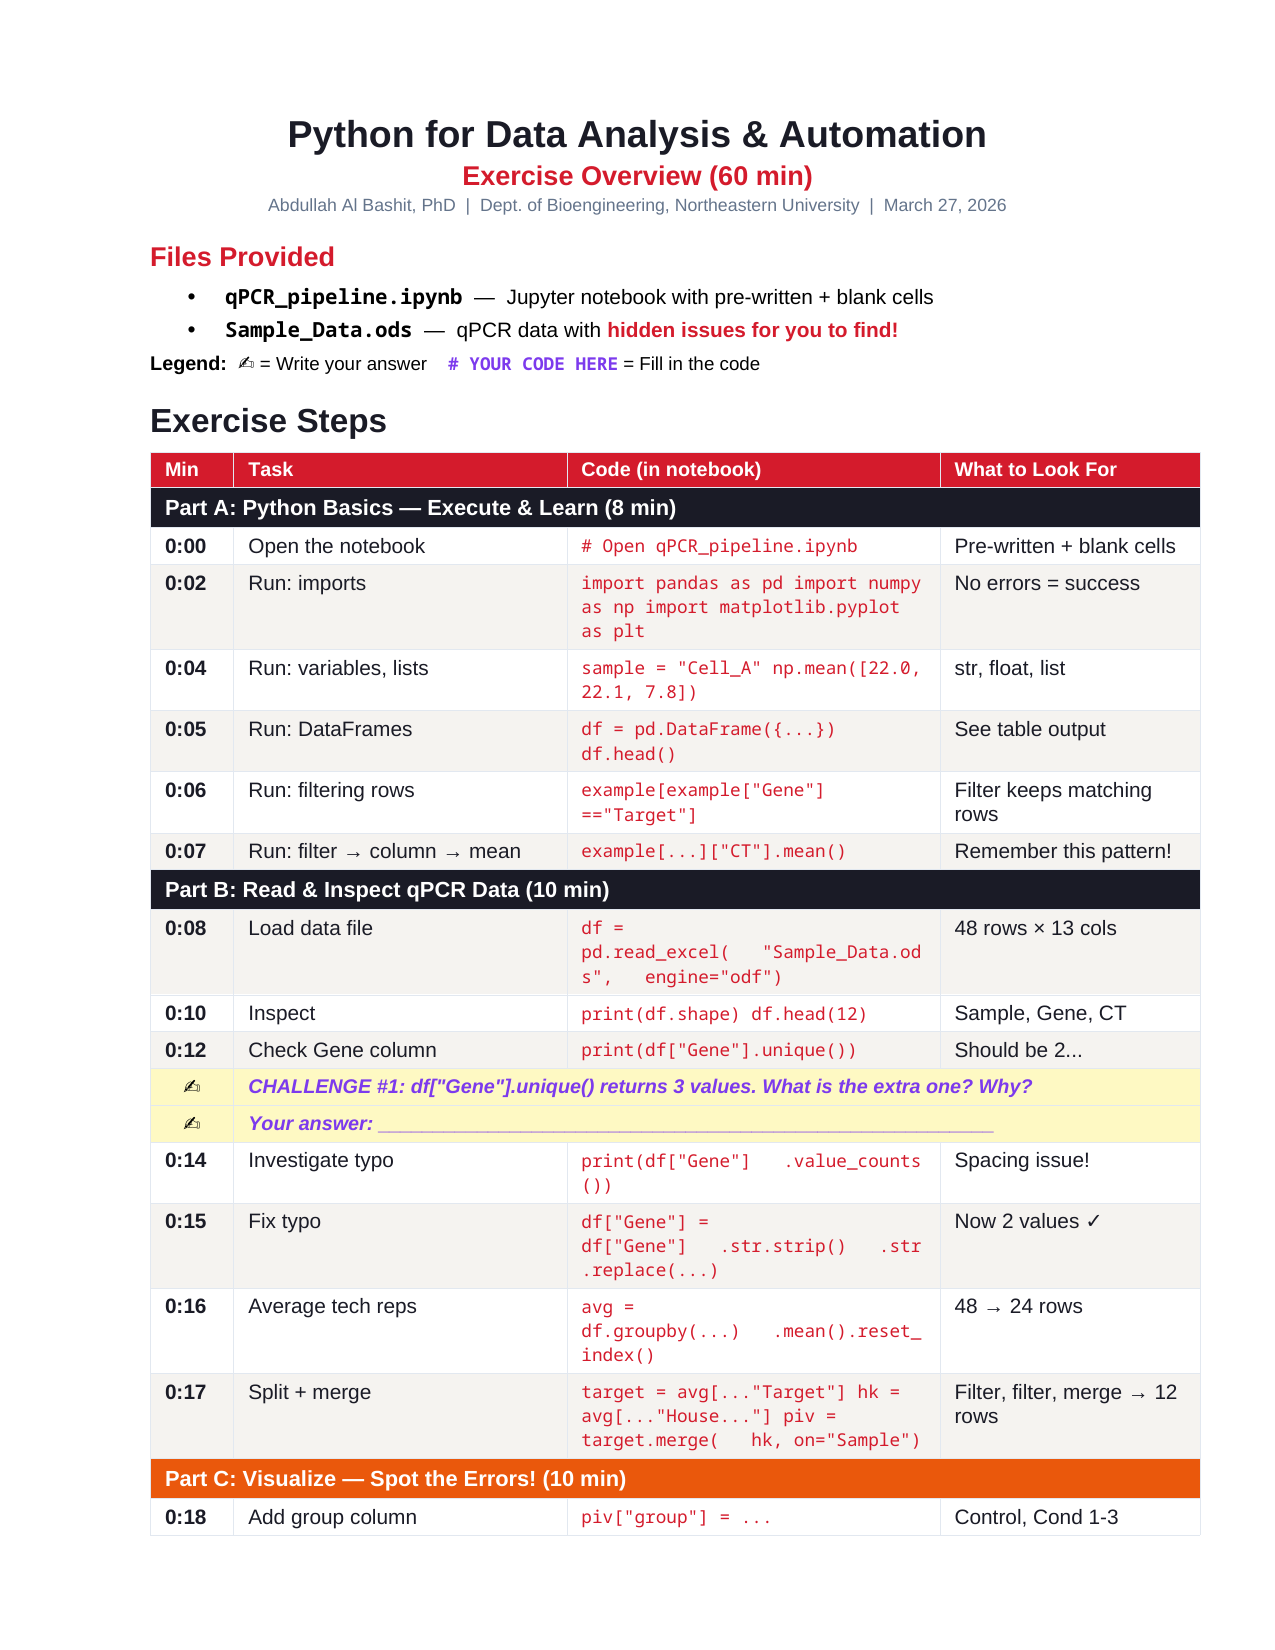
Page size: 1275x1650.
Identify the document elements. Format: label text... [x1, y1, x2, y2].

table_cell piv["group"] = ... [568, 1499, 940, 1535]
text Legend: ✍ = Write your answer # YOUR CODE HERE = Fill in the code [150, 352, 1125, 376]
subtitle Exercise Steps [150, 401, 1125, 439]
table_header Code (in notebook) [568, 453, 940, 487]
table_cell No errors = success [941, 565, 1200, 649]
table_cell target = avg[..."Target"] hk = avg[..."House..."] piv = target.merge( hk, on="Sample") [568, 1374, 940, 1458]
table_cell 48 rows × 13 cols [941, 910, 1200, 994]
table_cell Part B: Read & Inspect qPCR Data (10 min) [151, 870, 1200, 909]
table_cell Filter keeps matching rows [941, 772, 1200, 832]
table_cell 0:17 [151, 1374, 233, 1458]
table_cell 0:00 [151, 528, 233, 564]
table_cell Average tech reps [234, 1289, 567, 1373]
table_cell Run: DataFrames [234, 711, 567, 771]
table_cell 0:04 [151, 650, 233, 710]
table_cell 0:12 [151, 1032, 233, 1068]
table_cell Your answer: ________________________________________________________ [234, 1106, 1200, 1142]
table_cell Add group column [234, 1499, 567, 1535]
subtitle Files Provided [150, 241, 1125, 272]
table_cell 0:15 [151, 1204, 233, 1288]
table_cell df = pd.DataFrame({...}) df.head() [568, 711, 940, 771]
table_cell 0:06 [151, 772, 233, 832]
table_cell print(df.shape) df.head(12) [568, 996, 940, 1031]
text Abdullah Al Bashit, PhD | Dept. of Bioengineering, Northeastern University | March 27, 2026 [150, 195, 1125, 216]
table_cell Run: variables, lists [234, 650, 567, 710]
table_cell ✍ [151, 1069, 233, 1105]
table_header Task [234, 453, 567, 487]
table_cell Spacing issue! [941, 1143, 1200, 1203]
table_cell Split + merge [234, 1374, 567, 1458]
table_cell 0:08 [151, 910, 233, 994]
table_cell Load data file [234, 910, 567, 994]
table_cell 0:07 [151, 834, 233, 869]
table_cell df["Gene"] = df["Gene"] .str.strip() .str.replace(...) [568, 1204, 940, 1288]
table_cell Check Gene column [234, 1032, 567, 1068]
table_cell Now 2 values ✓ [941, 1204, 1200, 1288]
table_cell Should be 2... [941, 1032, 1200, 1068]
table_cell Part A: Python Basics — Execute & Learn (8 min) [151, 488, 1200, 527]
table_cell df = pd.read_excel( "Sample_Data.ods", engine="odf") [568, 910, 940, 994]
table_cell CHALLENGE #1: df["Gene"].unique() returns 3 values. What is the extra one? Why? [234, 1069, 1200, 1105]
table_cell example[example["Gene"] =="Target"] [568, 772, 940, 832]
table_cell print(df["Gene"].unique()) [568, 1032, 940, 1068]
table_cell 0:18 [151, 1499, 233, 1535]
table_cell sample = "Cell_A" np.mean([22.0, 22.1, 7.8]) [568, 650, 940, 710]
table_cell Remember this pattern! [941, 834, 1200, 869]
table_cell 0:10 [151, 996, 233, 1031]
table_cell Pre-written + blank cells [941, 528, 1200, 564]
table_cell # Open qPCR_pipeline.ipynb [568, 528, 940, 564]
table_cell avg = df.groupby(...) .mean().reset_index() [568, 1289, 940, 1373]
table_cell Open the notebook [234, 528, 567, 564]
table_cell Fix typo [234, 1204, 567, 1288]
table_cell example[...]["CT"].mean() [568, 834, 940, 869]
table_cell Part C: Visualize — Spot the Errors! (10 min) [151, 1459, 1200, 1498]
table_cell Filter, filter, merge → 12 rows [941, 1374, 1200, 1458]
table_cell print(df["Gene"] .value_counts()) [568, 1143, 940, 1203]
table_cell Control, Cond 1-3 [941, 1499, 1200, 1535]
table_header What to Look For [941, 453, 1200, 487]
table_header Min [151, 453, 233, 487]
table_cell See table output [941, 711, 1200, 771]
table_cell 0:16 [151, 1289, 233, 1373]
table_cell import pandas as pd import numpy as np import matplotlib.pyplot as plt [568, 565, 940, 649]
table_cell 0:05 [151, 711, 233, 771]
table_cell Run: filtering rows [234, 772, 567, 832]
list qPCR_pipeline.ipynb — Jupyter notebook with pre-written + blank cells [187, 282, 1125, 311]
table_cell ✍ [151, 1106, 233, 1142]
table_cell 0:14 [151, 1143, 233, 1203]
table_cell 0:02 [151, 565, 233, 649]
table_cell 48 → 24 rows [941, 1289, 1200, 1373]
table_cell str, float, list [941, 650, 1200, 710]
table_cell Inspect [234, 996, 567, 1031]
table_cell Investigate typo [234, 1143, 567, 1203]
table_cell Run: filter → column → mean [234, 834, 567, 869]
text Exercise Overview (60 min) [150, 160, 1125, 191]
table_cell Run: imports [234, 565, 567, 649]
text Python for Data Analysis & Automation [150, 112, 1125, 156]
table_cell Sample, Gene, CT [941, 996, 1200, 1031]
list Sample_Data.ods — qPCR data with hidden issues for you to find! [187, 315, 1125, 343]
